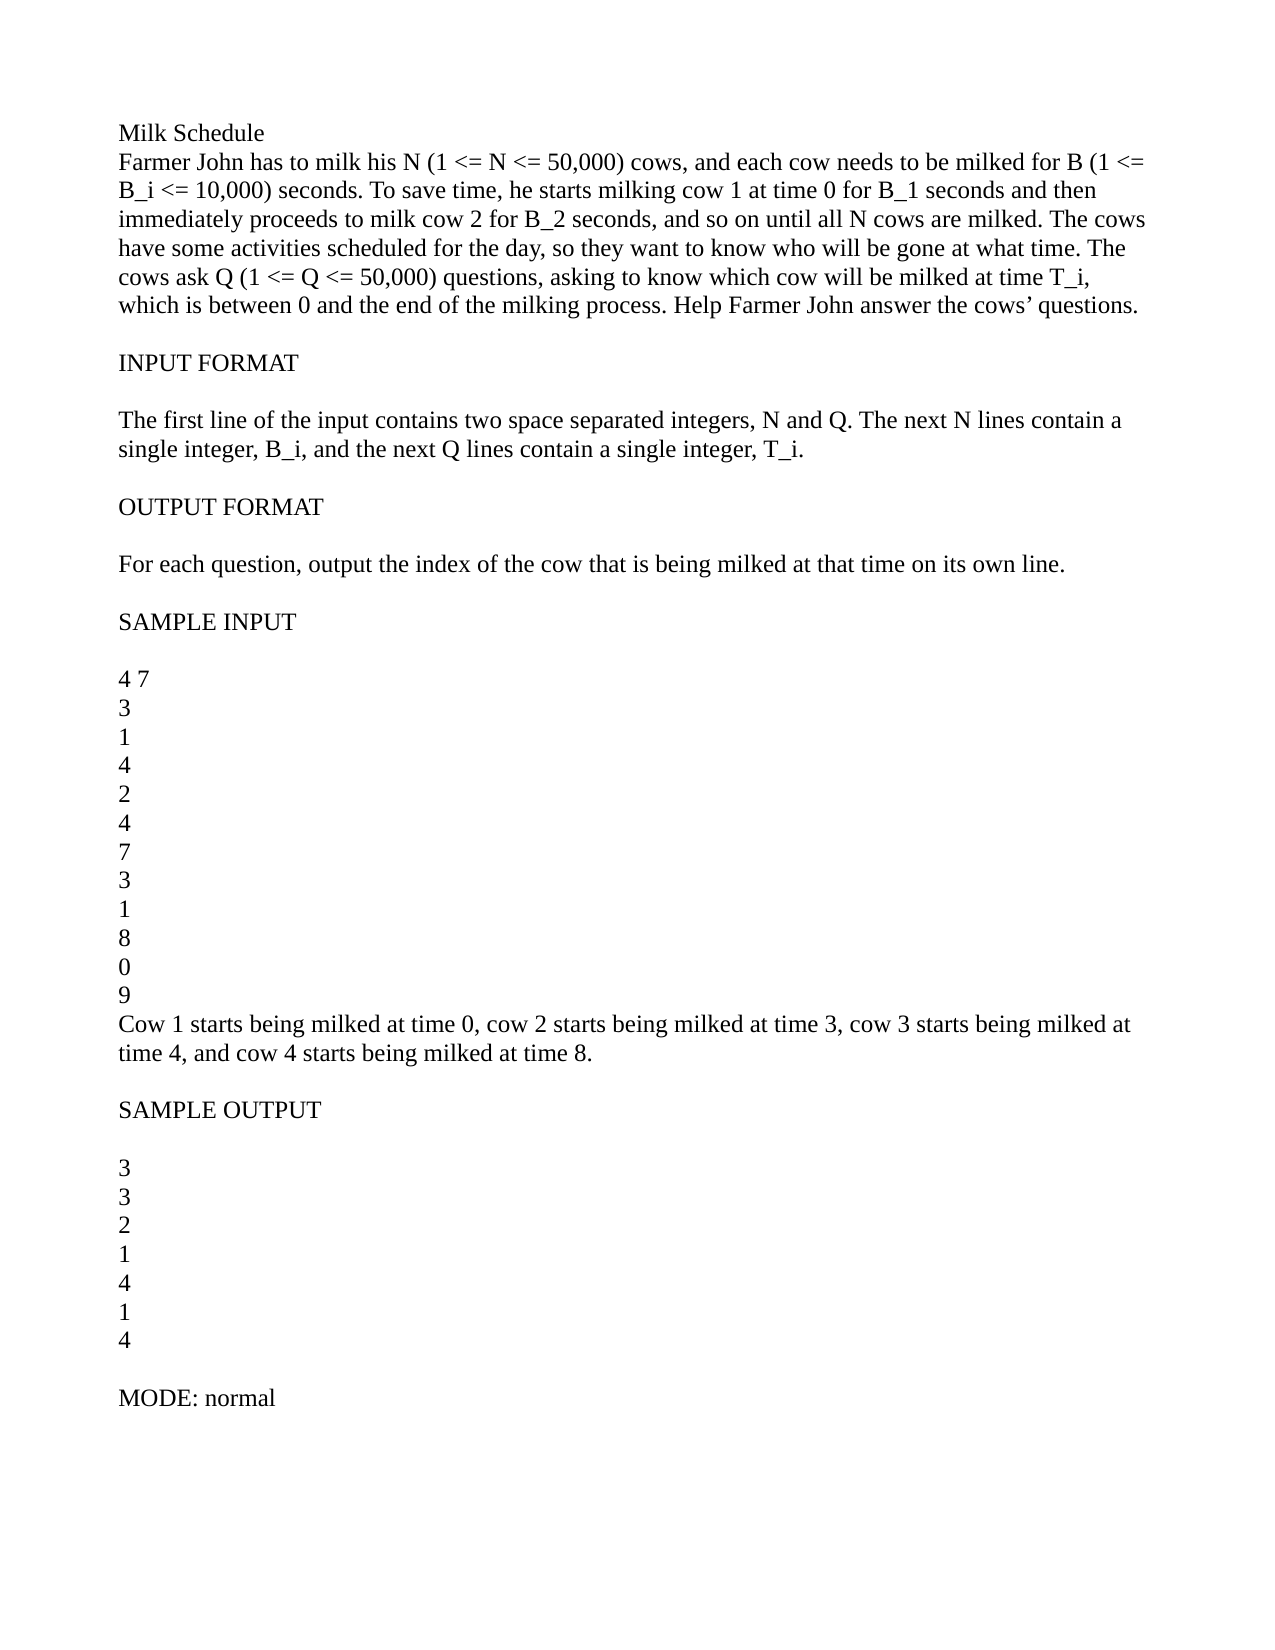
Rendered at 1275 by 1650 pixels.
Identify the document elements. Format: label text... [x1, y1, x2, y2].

text 3 [118, 1153, 1157, 1182]
text Cow 1 starts being milked at time 0, cow 2 starts being milked at time 3, cow 3 starts being milked at time 4, and cow 4 starts being milked at time 8. [118, 1009, 1157, 1067]
text SAMPLE OUTPUT [118, 1096, 1157, 1124]
text 2 [118, 779, 1157, 808]
text For each question, output the index of the cow that is being milked at that time on its own line. [118, 549, 1157, 578]
text MODE: normal [118, 1383, 1157, 1412]
text SAMPLE INPUT [118, 607, 1157, 636]
text 9 [118, 981, 1157, 1009]
text Milk Schedule [118, 118, 1157, 147]
text 4 7 [118, 664, 1157, 693]
text 1 [118, 722, 1157, 751]
text 8 [118, 923, 1157, 952]
text 4 [118, 1326, 1157, 1354]
text 3 [118, 1182, 1157, 1211]
text 0 [118, 952, 1157, 981]
text 4 [118, 1268, 1157, 1297]
text 2 [118, 1211, 1157, 1239]
text Farmer John has to milk his N (1 <= N <= 50,000) cows, and each cow needs to be milked for B (1 <= B_i <= 10,000) seconds. To save time, he starts milking cow 1 at time 0 for B_1 seconds and then immediately proceeds to milk cow 2 for B_2 seconds, and so on until all N cows are milked. The cows have some activities scheduled for the day, so they want to know who will be gone at what time. The cows ask Q (1 <= Q <= 50,000) questions, asking to know which cow will be milked at time T_i, which is between 0 and the end of the milking process. Help Farmer John answer the cows’ questions. [118, 147, 1157, 319]
text 4 [118, 808, 1157, 837]
text The first line of the input contains two space separated integers, N and Q. The next N lines contain a single integer, B_i, and the next Q lines contain a single integer, T_i. [118, 406, 1157, 463]
text 3 [118, 866, 1157, 894]
text 1 [118, 894, 1157, 923]
text 7 [118, 837, 1157, 866]
text 3 [118, 693, 1157, 722]
text 1 [118, 1239, 1157, 1268]
text INPUT FORMAT [118, 348, 1157, 377]
text OUTPUT FORMAT [118, 492, 1157, 521]
text 4 [118, 751, 1157, 779]
text 1 [118, 1297, 1157, 1326]
